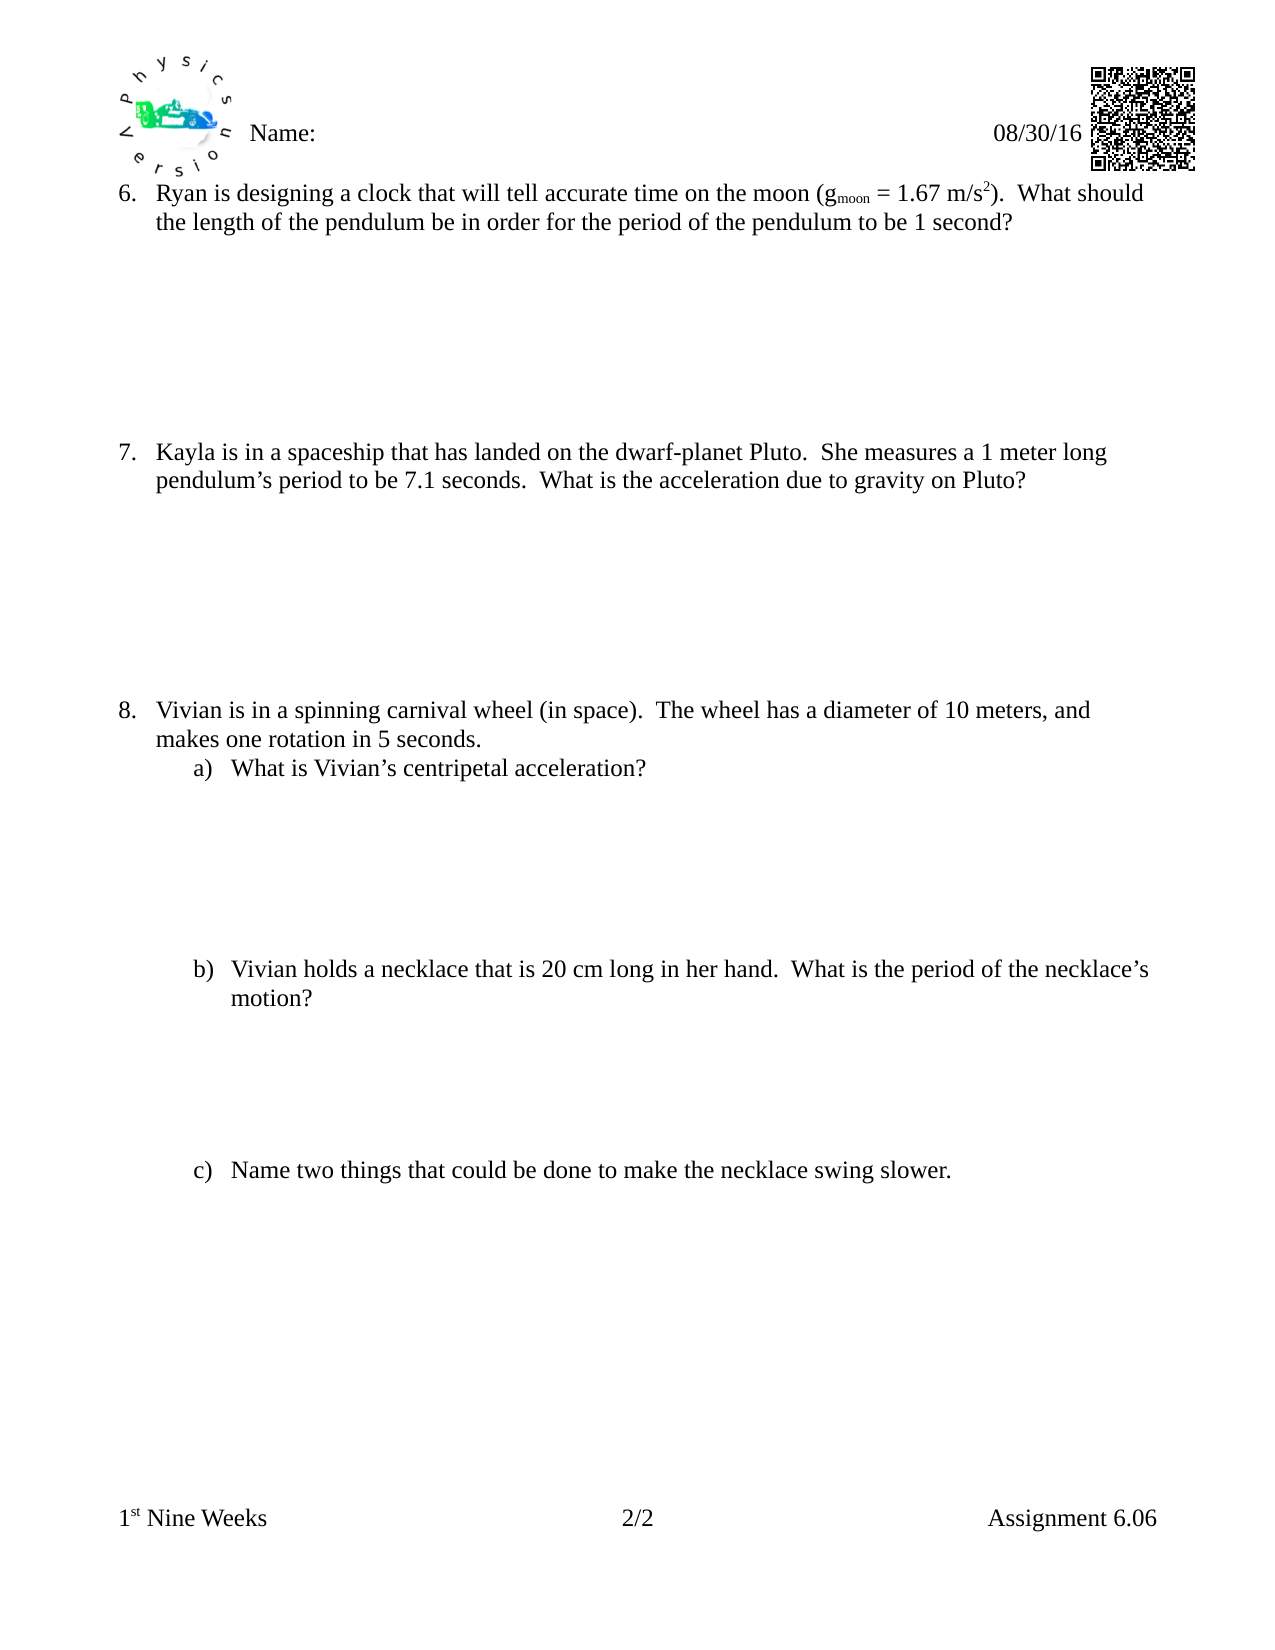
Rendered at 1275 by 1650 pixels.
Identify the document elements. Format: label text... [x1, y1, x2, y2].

list Vivian is in a spinning carnival wheel (in space). The wheel has a diameter of 10 meters, and makes one rotation in 5 seconds. [118, 696, 1157, 753]
list What is Vivian’s centripetal acceleration? [193, 753, 1157, 782]
list Name two things that could be done to make the necklace swing slower. [193, 1156, 1157, 1184]
picture [1082, 58, 1203, 179]
picture [119, 56, 232, 177]
list Vivian holds a necklace that is 20 cm long in her hand. What is the period of the necklace’s motion? [193, 954, 1157, 1012]
list Kayla is in a spaceship that has landed on the dwarf-planet Pluto. She measures a 1 meter long pendulum’s period to be 7.1 seconds. What is the acceleration due to gravity on Pluto? [118, 437, 1157, 494]
list Ryan is designing a clock that will tell accurate time on the moon (gmoon = 1.67 m/s2). What should the length of the pendulum be in order for the period of the pendulum to be 1 second? [118, 176, 1157, 236]
